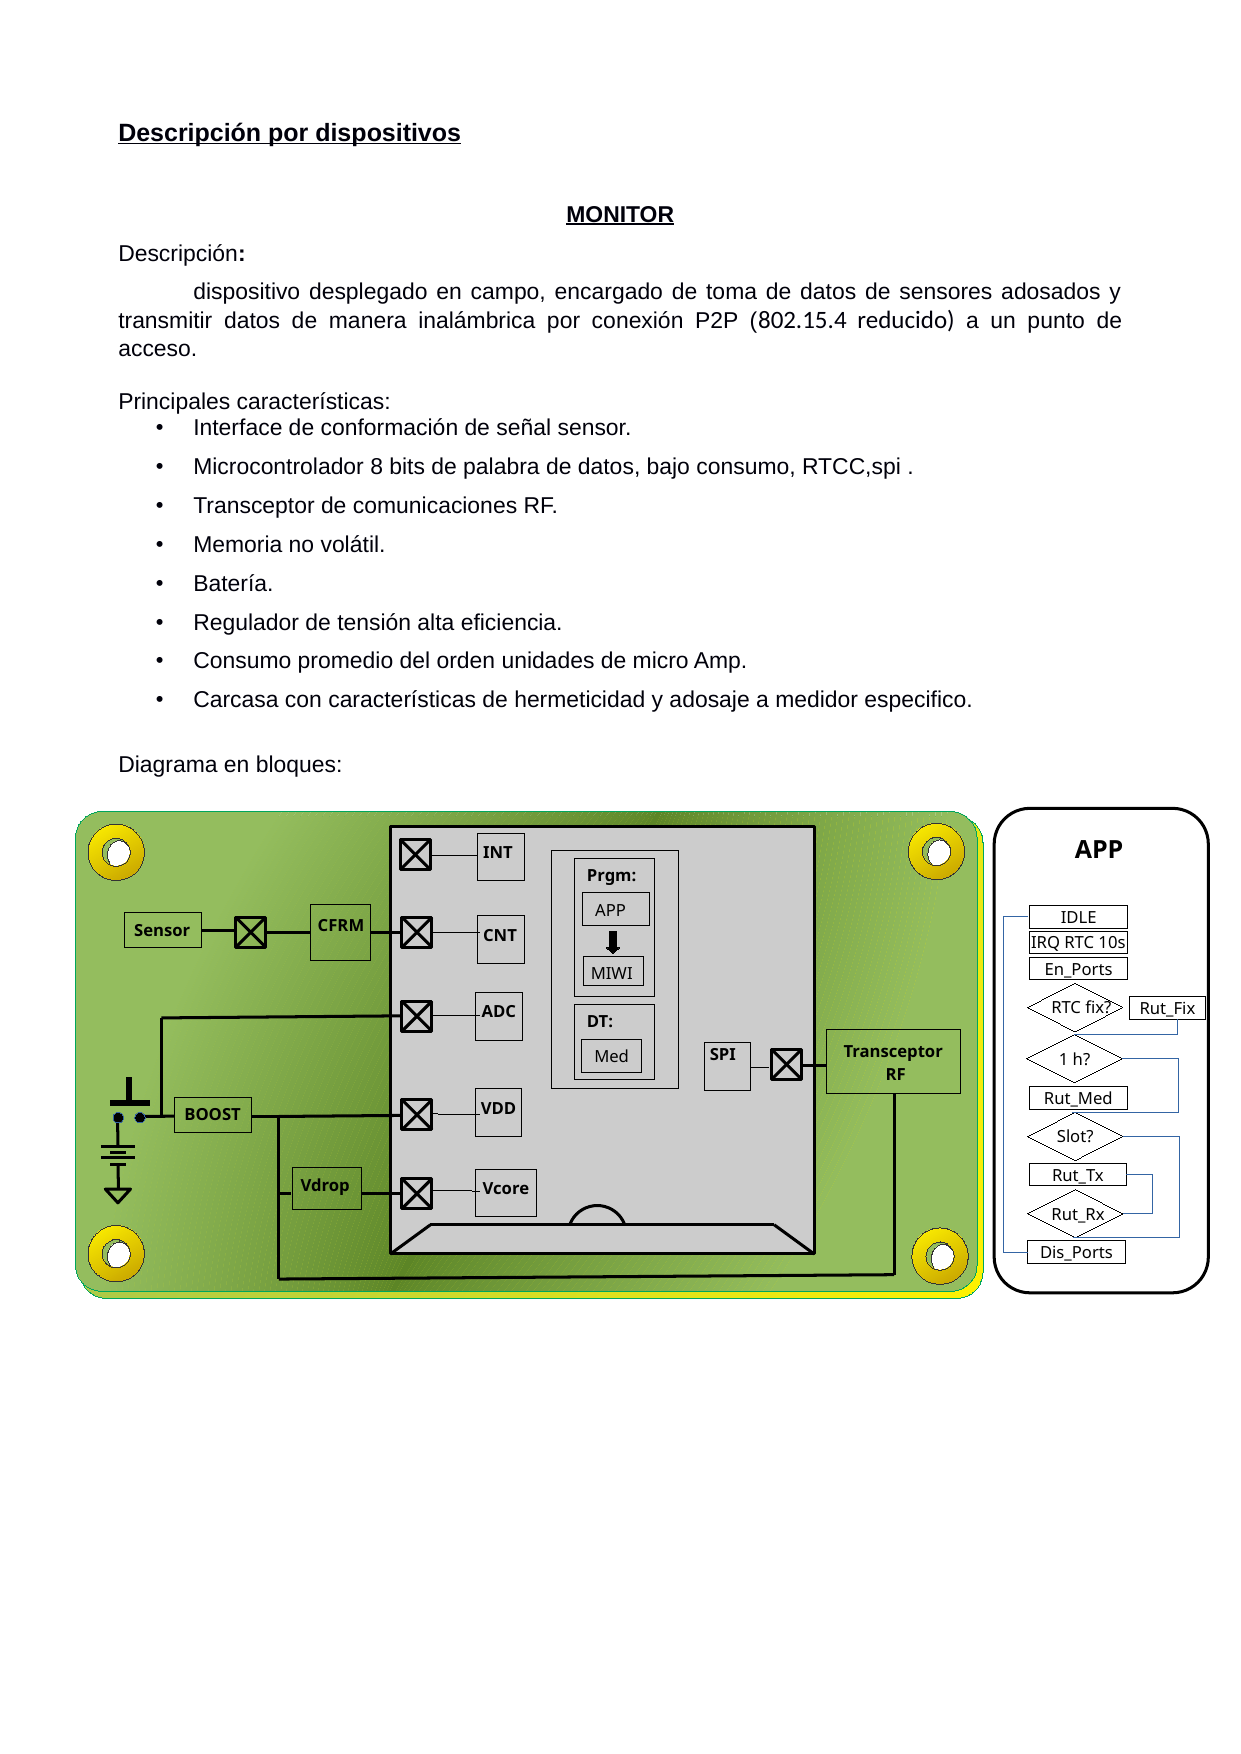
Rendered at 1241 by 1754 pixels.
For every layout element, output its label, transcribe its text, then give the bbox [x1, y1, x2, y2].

text MONITOR [118, 201, 1122, 227]
text dispositivo desplegado en campo, encargado de toma de datos de sensores adosados y transmitir datos de manera inalámbrica por conexión P2P (802.15.4 reducido) a un punto de acceso. [118, 278, 1122, 362]
text Descripción por dispositivos [118, 118, 1122, 147]
list Batería. [156, 570, 1122, 596]
list Regulador de tensión alta eficiencia. [156, 608, 1122, 635]
text Diagrama en bloques: [118, 751, 1122, 778]
list Microcontrolador 8 bits de palabra de datos, bajo consumo, RTCC,spi . [156, 453, 1122, 479]
list Interface de conformación de señal sensor. [156, 414, 1122, 441]
text Principales características: [118, 388, 1122, 414]
list Memoria no volátil. [156, 531, 1122, 557]
text Descripción: [118, 239, 1122, 266]
list Transceptor de comunicaciones RF. [156, 492, 1122, 518]
list Carcasa con características de hermeticidad y adosaje a medidor especifico. [156, 686, 1122, 713]
list Consumo promedio del orden unidades de micro Amp. [156, 647, 1122, 674]
